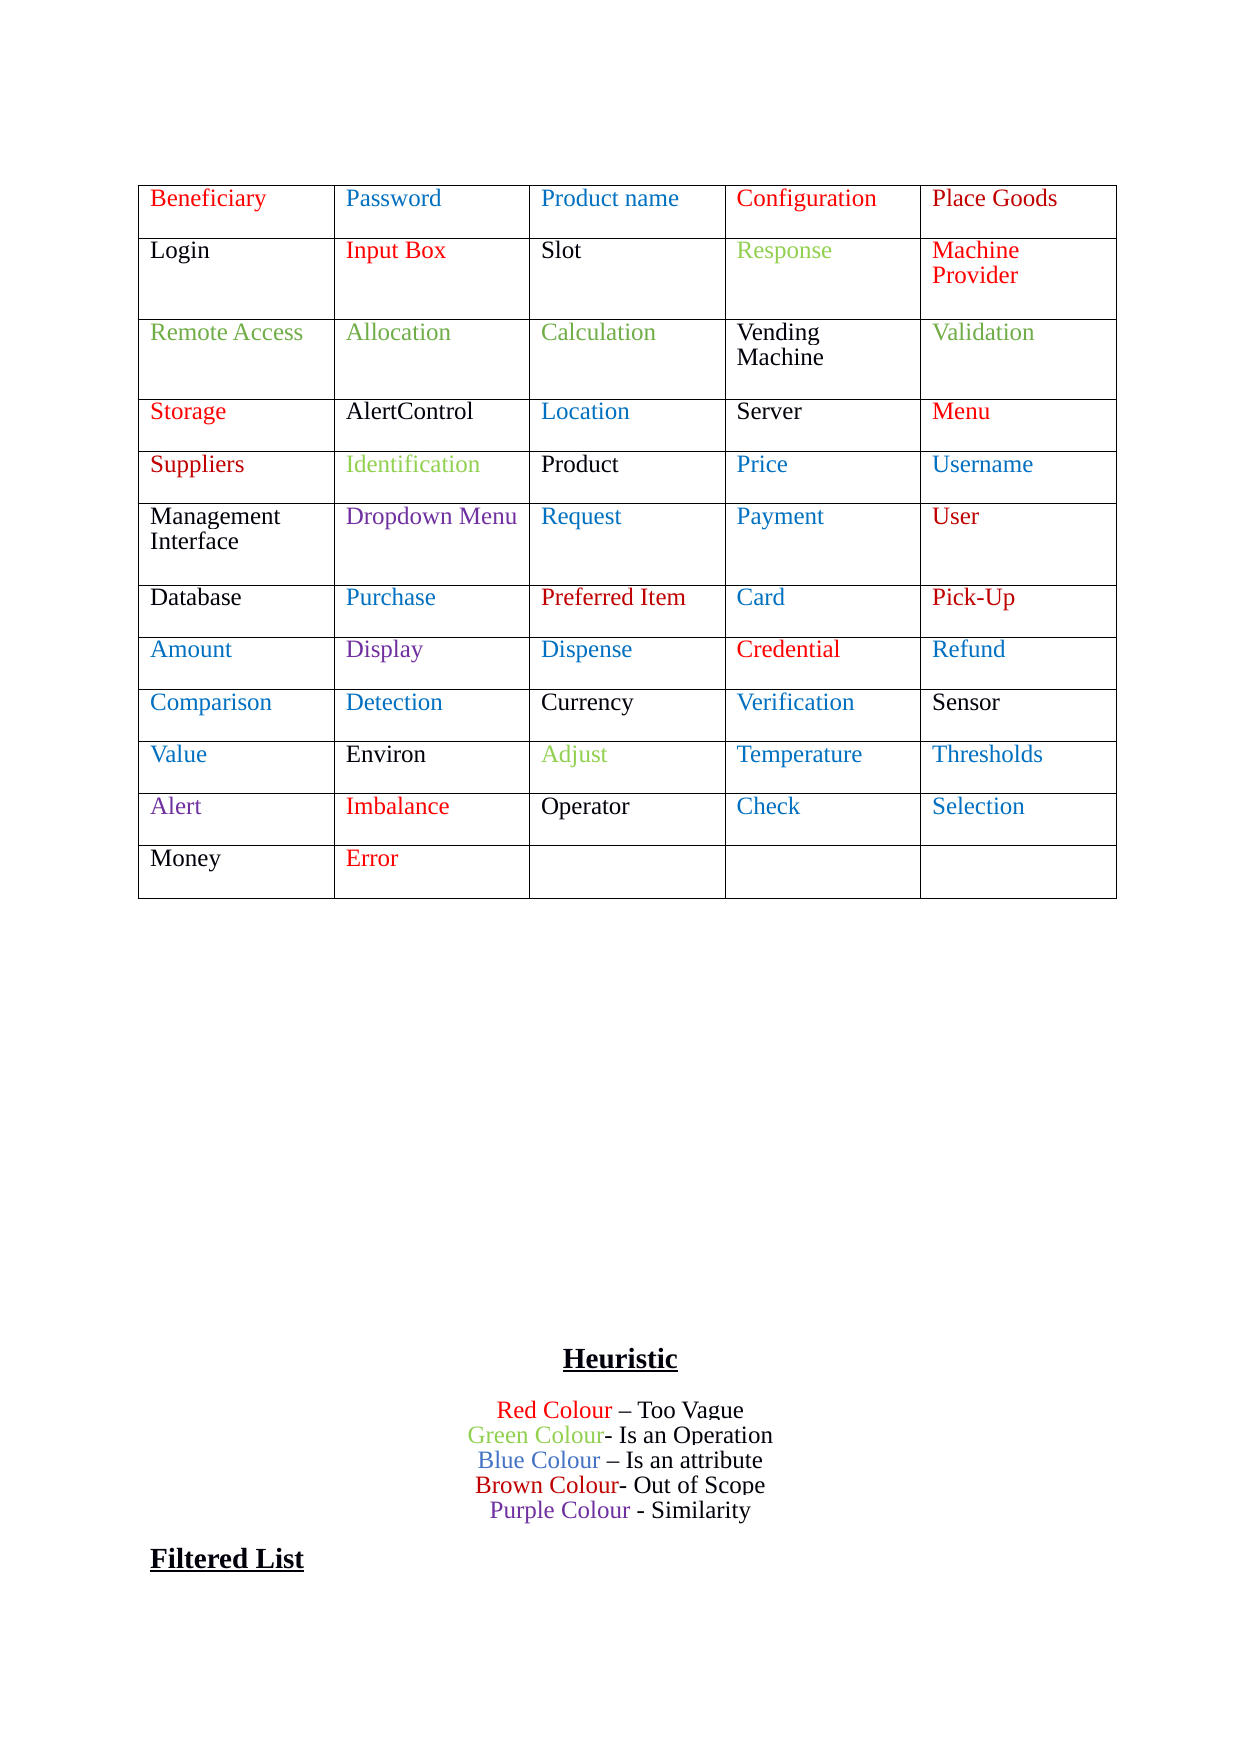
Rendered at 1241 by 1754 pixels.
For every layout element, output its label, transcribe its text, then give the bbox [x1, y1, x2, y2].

table_cell Machine Provider [921, 239, 1116, 319]
text Heuristic [150, 1349, 1090, 1374]
table_cell Identification [335, 452, 529, 503]
table_cell Remote Access [139, 320, 334, 399]
table_cell Card [726, 586, 920, 637]
table_cell Detection [335, 690, 529, 741]
table_cell Adjust [530, 742, 725, 793]
table_cell Pick-Up [921, 586, 1116, 637]
table_cell AlertControl [335, 400, 529, 451]
table_cell Menu [921, 400, 1116, 451]
text Blue Colour – Is an attribute [150, 1449, 1090, 1474]
table_cell Validation [921, 320, 1116, 399]
table_cell Verification [726, 690, 920, 741]
table_header Password [335, 186, 529, 238]
table_cell Response [726, 239, 920, 319]
table_cell Currency [530, 690, 725, 741]
text Brown Colour- Out of Scope [150, 1474, 1090, 1499]
table_cell Allocation [335, 320, 529, 399]
table_cell Product [530, 452, 725, 503]
table_cell Amount [139, 638, 334, 689]
table_cell Suppliers [139, 452, 334, 503]
table_cell Thresholds [921, 742, 1116, 793]
text Filtered List [150, 1549, 1090, 1574]
table_cell Display [335, 638, 529, 689]
table_header Place Goods [921, 186, 1116, 238]
table_header Product name [530, 186, 725, 238]
table_cell Dropdown Menu [335, 504, 529, 584]
table_cell Imbalance [335, 794, 529, 845]
table_header Beneficiary [139, 186, 334, 238]
table_cell [530, 846, 725, 898]
table_cell Username [921, 452, 1116, 503]
table_cell User [921, 504, 1116, 584]
table_cell Credential [726, 638, 920, 689]
table_cell Calculation [530, 320, 725, 399]
text Green Colour- Is an Operation [150, 1424, 1090, 1449]
table_cell Database [139, 586, 334, 637]
text Purple Colour - Similarity [150, 1499, 1090, 1524]
text Red Colour – Too Vague [150, 1399, 1090, 1424]
table_cell Environ [335, 742, 529, 793]
table_cell Price [726, 452, 920, 503]
table_cell Request [530, 504, 725, 584]
table_cell Temperature [726, 742, 920, 793]
table_cell [726, 846, 920, 898]
table_header Configuration [726, 186, 920, 238]
table_cell Comparison [139, 690, 334, 741]
table_cell Storage [139, 400, 334, 451]
table_cell Vending Machine [726, 320, 920, 399]
table_cell Error [335, 846, 529, 898]
table_cell Management Interface [139, 504, 334, 584]
table_cell Alert [139, 794, 334, 845]
table_cell Dispense [530, 638, 725, 689]
table_cell Server [726, 400, 920, 451]
table_cell Preferred Item [530, 586, 725, 637]
table_cell Check [726, 794, 920, 845]
table_cell [921, 846, 1116, 898]
table_cell Operator [530, 794, 725, 845]
table_cell Slot [530, 239, 725, 319]
table_cell Input Box [335, 239, 529, 319]
table_cell Refund [921, 638, 1116, 689]
table_cell Location [530, 400, 725, 451]
table_cell Selection [921, 794, 1116, 845]
table_cell Value [139, 742, 334, 793]
table_cell Payment [726, 504, 920, 584]
table_cell Money [139, 846, 334, 898]
table_cell Purchase [335, 586, 529, 637]
table_cell Login [139, 239, 334, 319]
table_cell Sensor [921, 690, 1116, 741]
